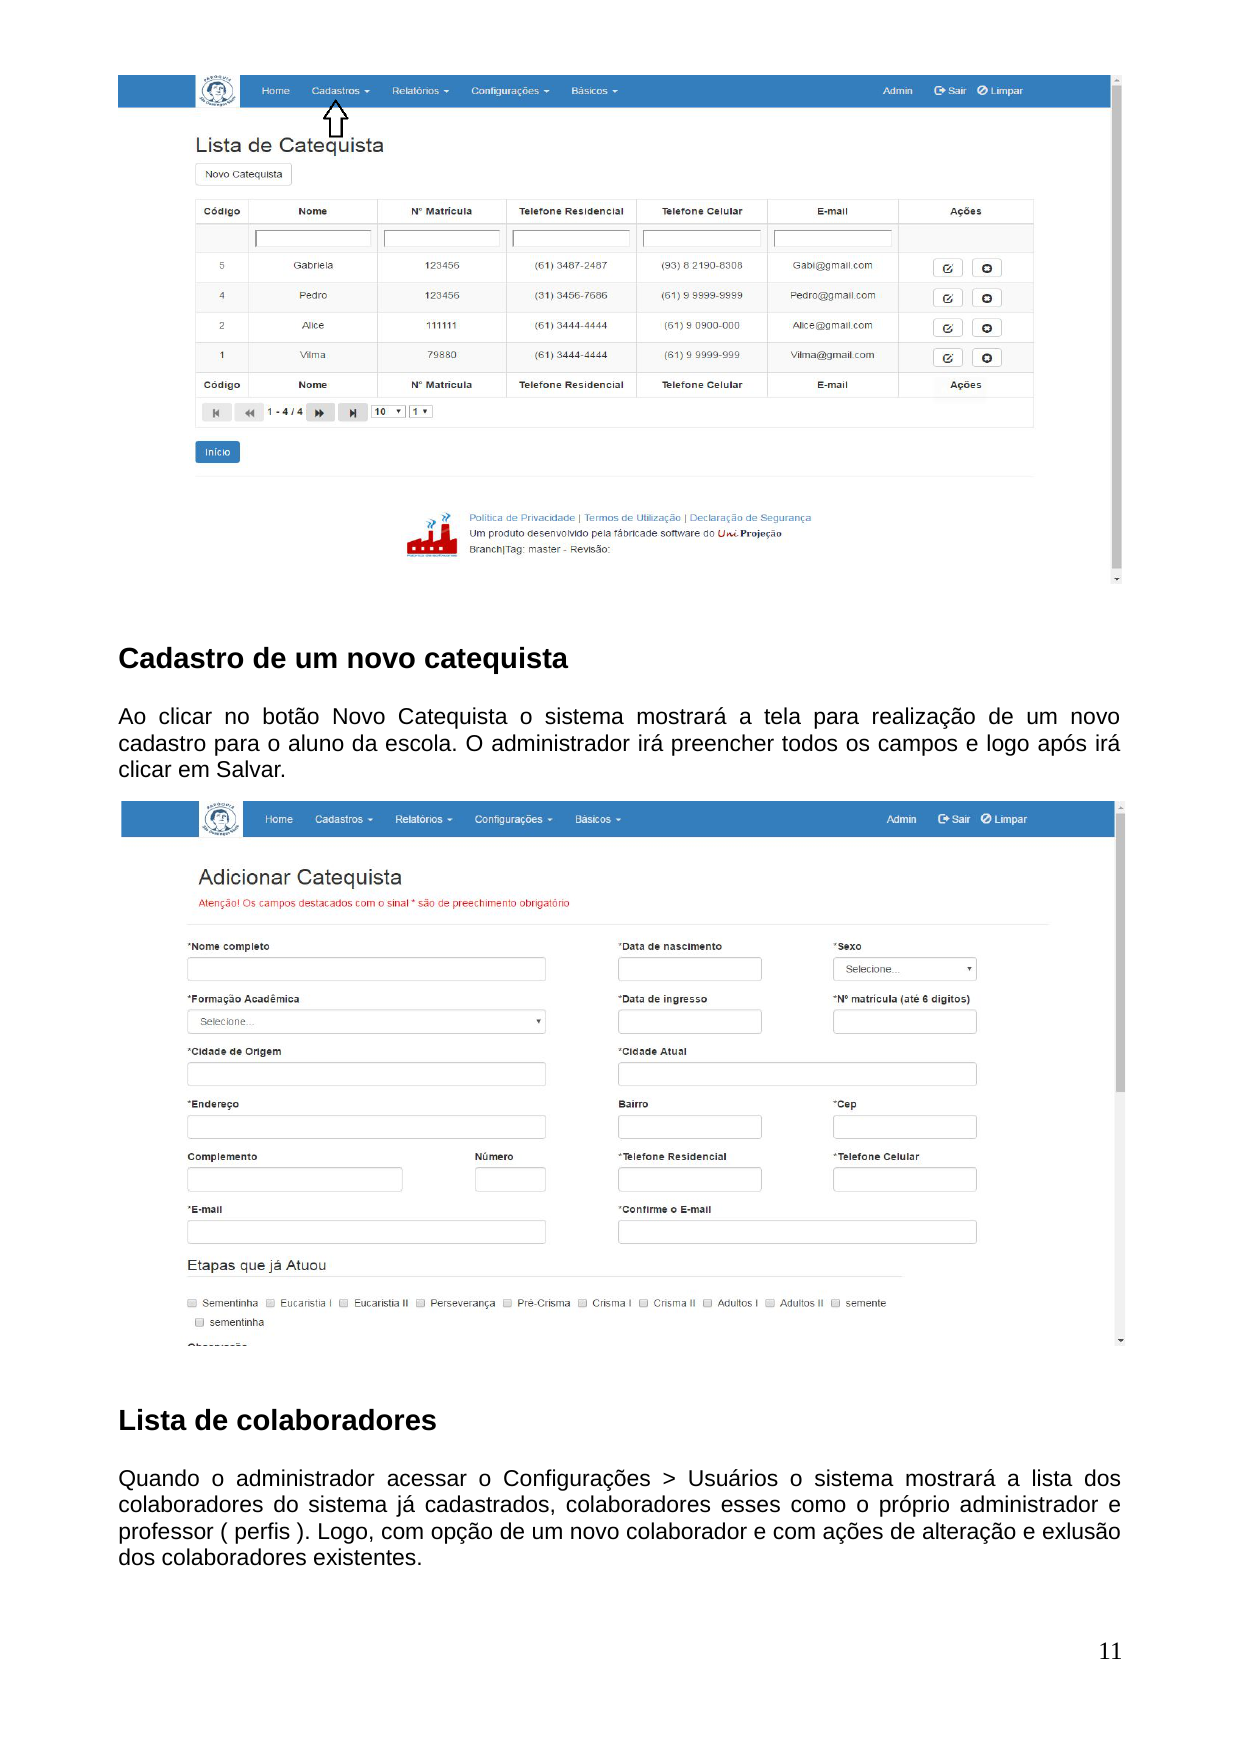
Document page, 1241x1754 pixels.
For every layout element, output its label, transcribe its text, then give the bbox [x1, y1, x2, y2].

text Ao clicar no botão Novo Catequista o sistema mostrará a tela para realização de um novo cadastro para o aluno da escola. O administrador irá preencher todos os campos e logo após irá clicar em Salvar. [118, 703, 1122, 782]
text Lista de colaboradores [118, 1403, 1122, 1436]
text Quando o administrador acessar o Configurações > Usuários o sistema mostrará a lista dos colaboradores do sistema já cadastrados, colaboradores esses como o próprio administrador e professor ( perfis ). Logo, com opção de um novo colaborador e com ações de alteração e exlusão dos colaboradores existentes. [118, 1465, 1122, 1570]
text Cadastro de um novo catequista [118, 641, 1122, 674]
